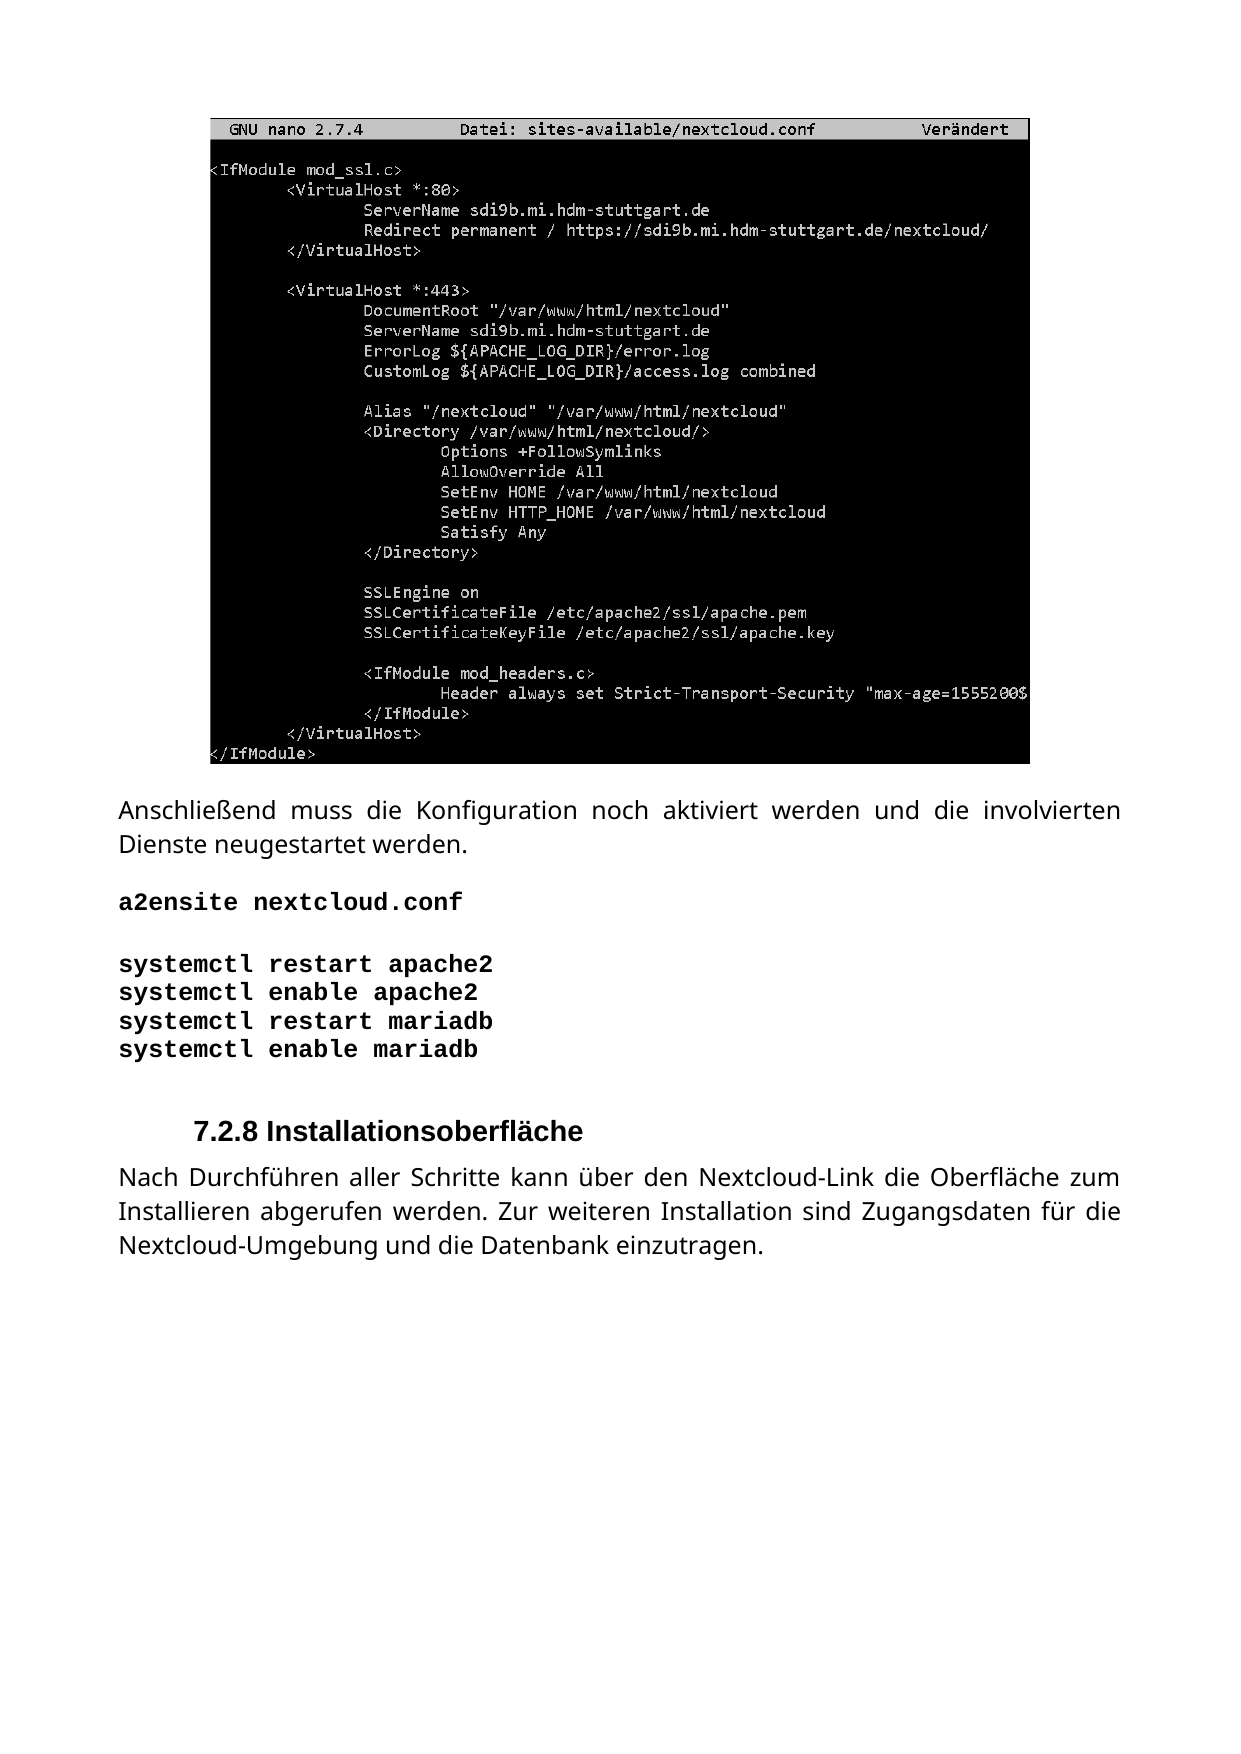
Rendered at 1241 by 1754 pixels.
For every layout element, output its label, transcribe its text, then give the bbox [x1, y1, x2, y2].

subtitle 7.2.8 Installationsoberfläche [118, 1113, 1122, 1147]
text a2ensite nextcloud.conf [118, 889, 1122, 917]
text systemctl enable apache2 [118, 980, 1122, 1008]
text systemctl restart mariadb [118, 1008, 1122, 1037]
text systemctl enable mariadb [118, 1037, 1122, 1065]
picture [210, 118, 1030, 764]
text systemctl restart apache2 [118, 952, 1122, 980]
text Nach Durchführen aller Schritte kann über den Nextcloud-Link die Oberfläche zum Installieren abgerufen werden. Zur weiteren Installation sind Zugangsdaten für die Nextcloud-Umgebung und die Datenbank einzutragen. [118, 1159, 1122, 1262]
text Anschließend muss die Konfiguration noch aktiviert werden und die involvierten Dienste neugestartet werden. [118, 792, 1122, 860]
